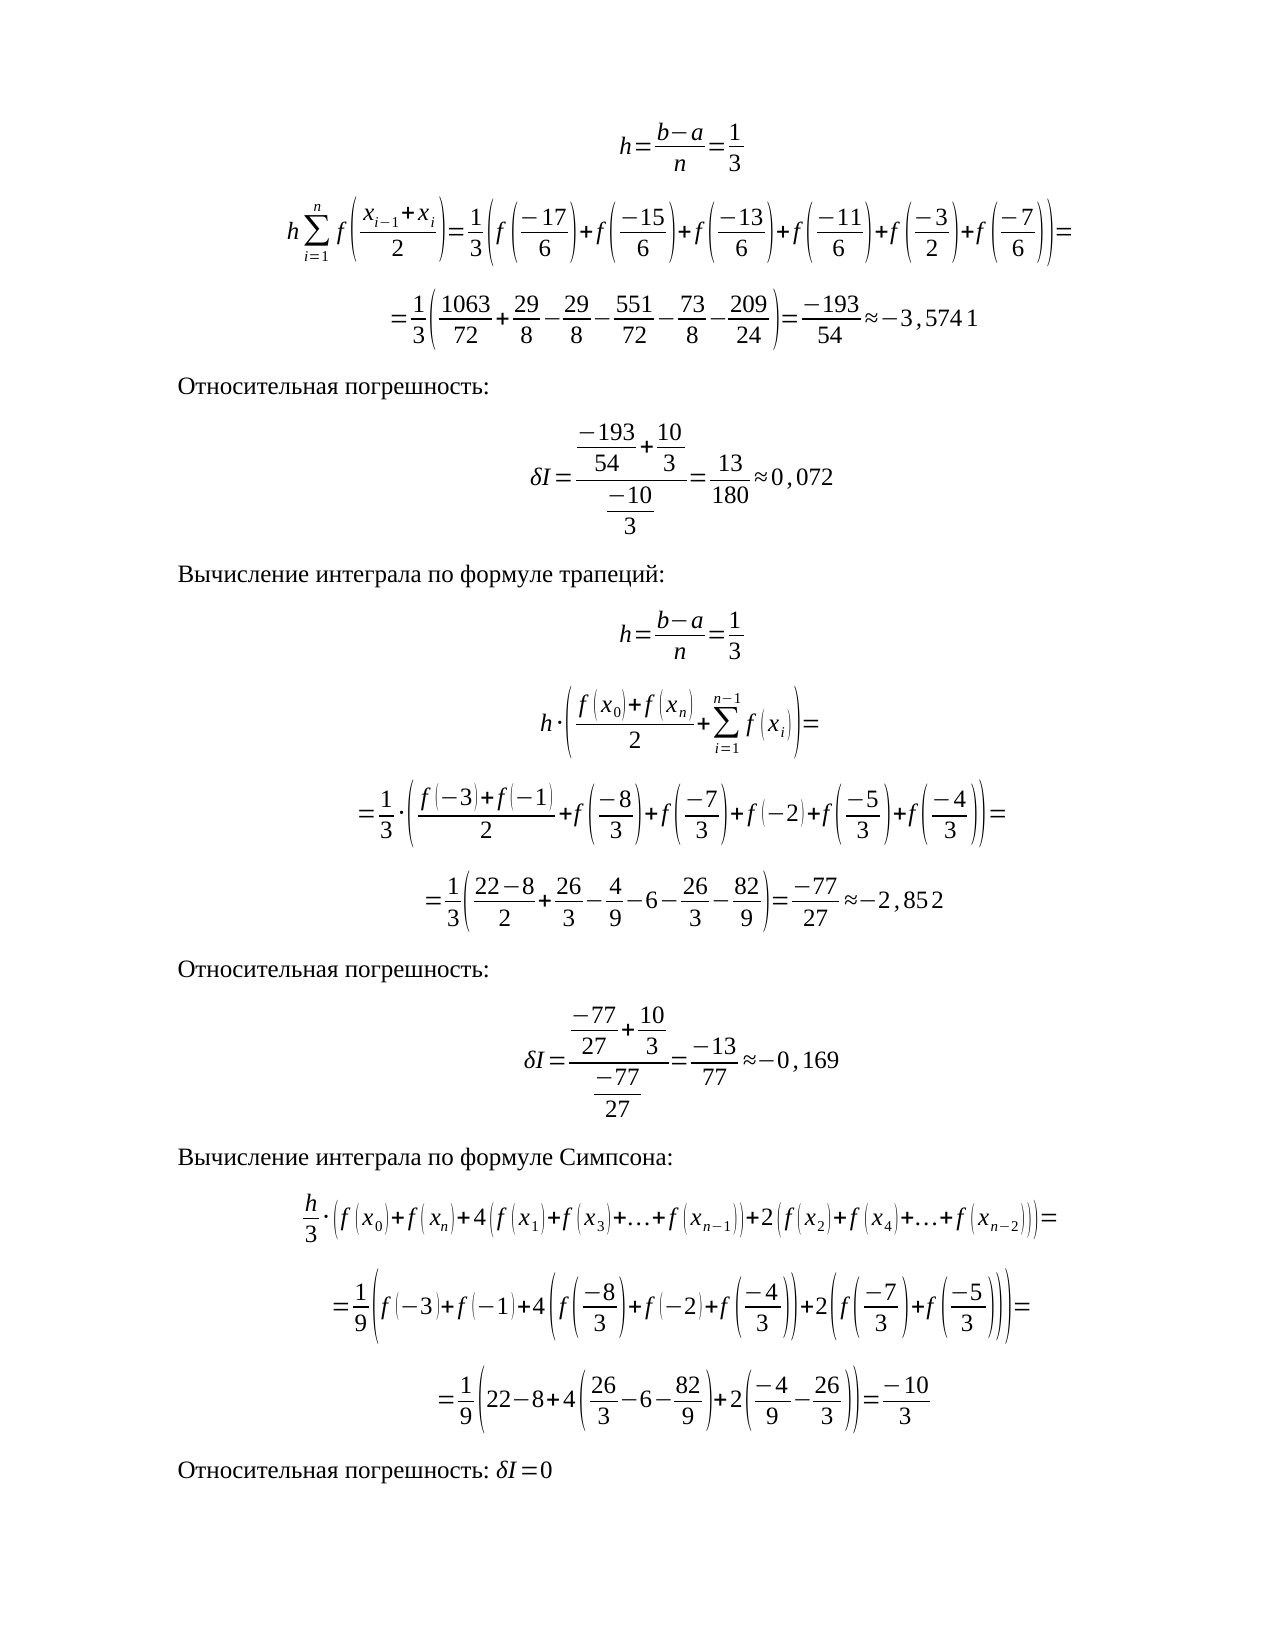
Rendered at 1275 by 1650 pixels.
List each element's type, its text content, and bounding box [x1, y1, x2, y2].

text Вычисление интеграла по формуле трапеций: [177, 559, 1186, 588]
text Вычисление интеграла по формуле Симпсона: [177, 1142, 1186, 1171]
text Относительная погрешность: [177, 954, 1186, 982]
text Относительная погрешность: [177, 371, 1186, 399]
text Относительная погрешность: [177, 1456, 1186, 1484]
